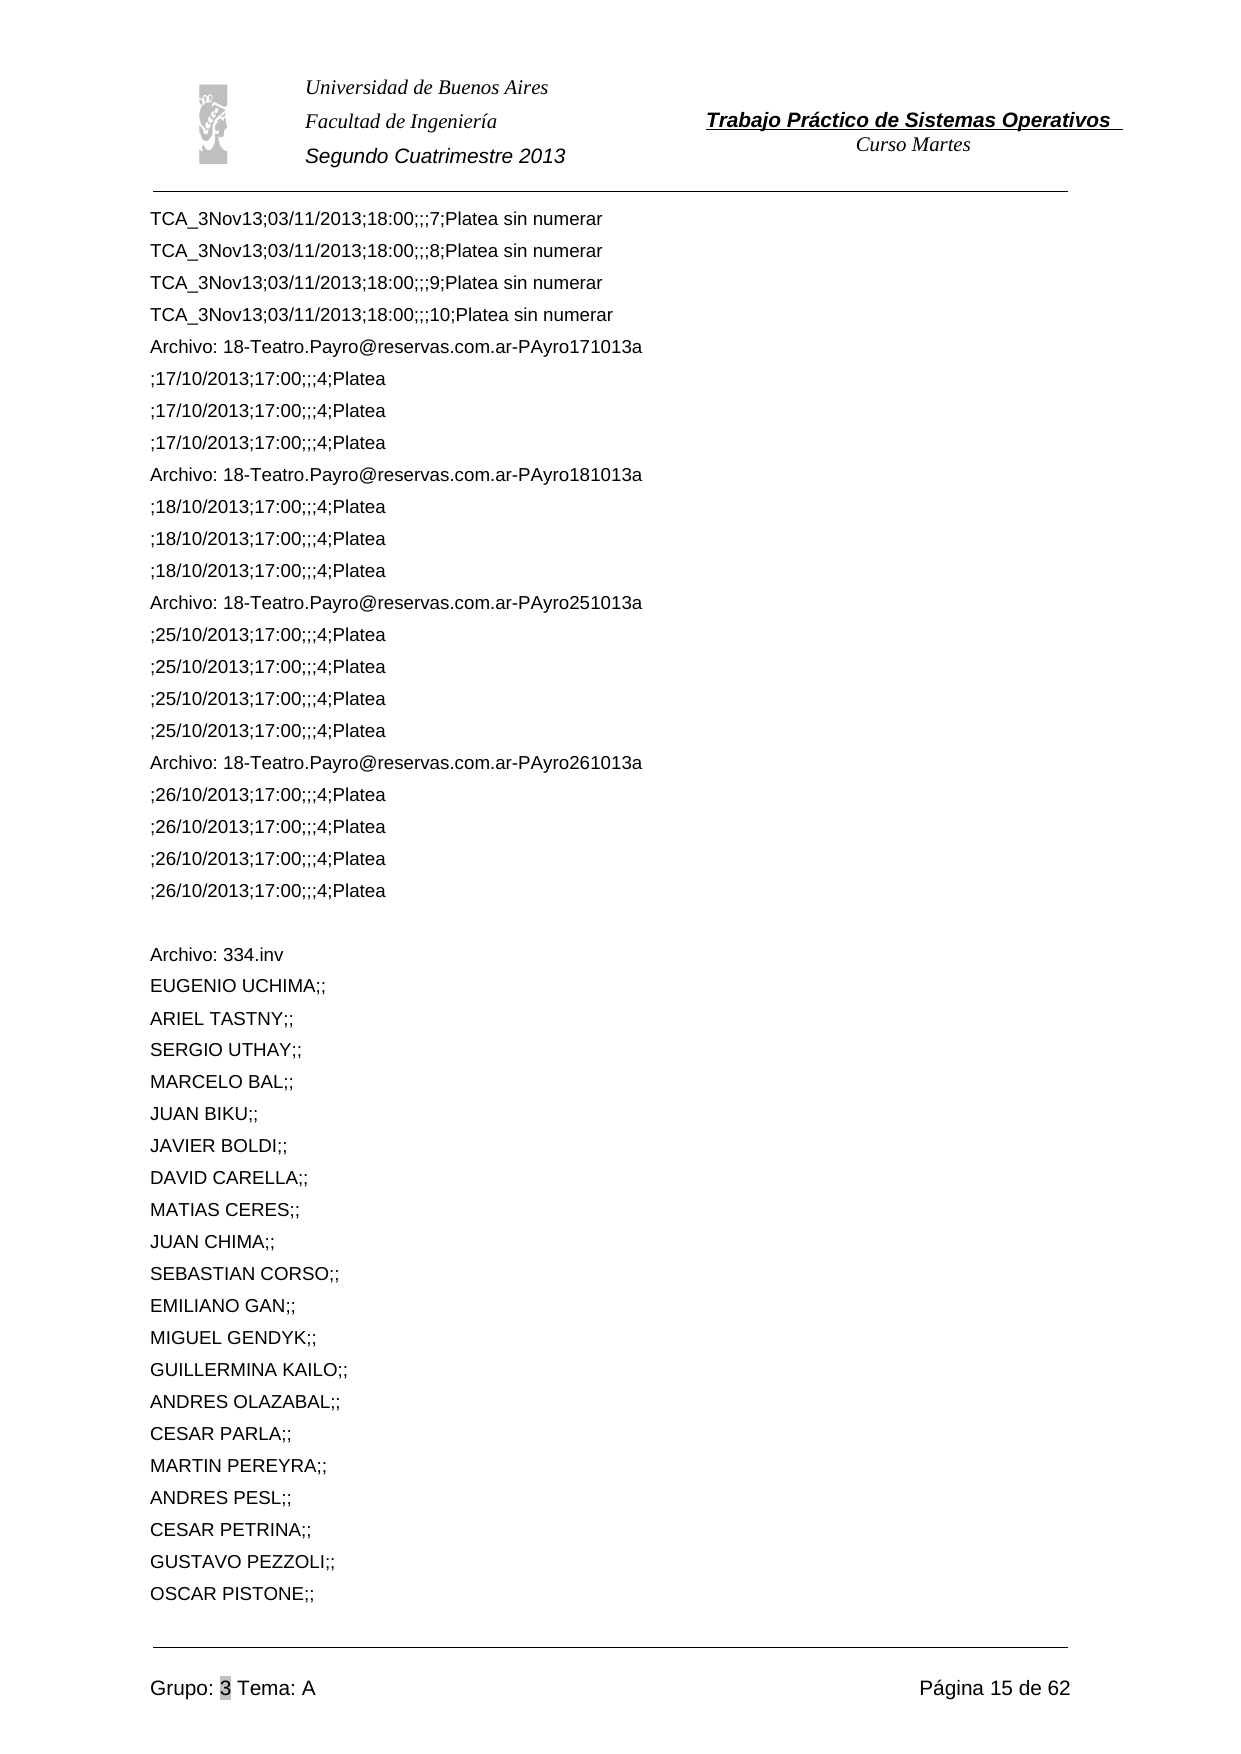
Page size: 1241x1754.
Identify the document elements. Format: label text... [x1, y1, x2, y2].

text ;17/10/2013;17:00;;;4;Platea [150, 432, 1090, 453]
text JAVIER BOLDI;; [150, 1135, 1090, 1157]
text ANDRES OLAZABAL;; [150, 1391, 1090, 1413]
text ;18/10/2013;17:00;;;4;Platea [150, 496, 1090, 517]
text TCA_3Nov13;03/11/2013;18:00;;;7;Platea sin numerar [150, 208, 1090, 229]
text MATIAS CERES;; [150, 1199, 1090, 1221]
picture [198, 82, 231, 166]
text ;18/10/2013;17:00;;;4;Platea [150, 559, 1090, 581]
text CESAR PARLA;; [150, 1423, 1090, 1444]
text JUAN CHIMA;; [150, 1231, 1090, 1253]
text EUGENIO UCHIMA;; [150, 975, 1090, 997]
text SEBASTIAN CORSO;; [150, 1263, 1090, 1285]
text ;17/10/2013;17:00;;;4;Platea [150, 368, 1090, 389]
text ANDRES PESL;; [150, 1487, 1090, 1508]
text OSCAR PISTONE;; [150, 1583, 1090, 1604]
text JUAN BIKU;; [150, 1103, 1090, 1125]
text Archivo: 18-Teatro.Payro@reservas.com.ar-PAyro261013a [150, 751, 1090, 773]
text MARCELO BAL;; [150, 1071, 1090, 1093]
text Archivo: 334.inv [150, 943, 1090, 965]
text TCA_3Nov13;03/11/2013;18:00;;;10;Platea sin numerar [150, 304, 1090, 325]
text ;25/10/2013;17:00;;;4;Platea [150, 656, 1090, 677]
text ;17/10/2013;17:00;;;4;Platea [150, 400, 1090, 421]
text Archivo: 18-Teatro.Payro@reservas.com.ar-PAyro171013a [150, 336, 1090, 357]
text ;25/10/2013;17:00;;;4;Platea [150, 687, 1090, 709]
text ;26/10/2013;17:00;;;4;Platea [150, 783, 1090, 805]
text GUILLERMINA KAILO;; [150, 1359, 1090, 1381]
text TCA_3Nov13;03/11/2013;18:00;;;8;Platea sin numerar [150, 240, 1090, 261]
text Archivo: 18-Teatro.Payro@reservas.com.ar-PAyro251013a [150, 592, 1090, 613]
text TCA_3Nov13;03/11/2013;18:00;;;9;Platea sin numerar [150, 272, 1090, 293]
text ;26/10/2013;17:00;;;4;Platea [150, 879, 1090, 901]
text ARIEL TASTNY;; [150, 1007, 1090, 1029]
text MIGUEL GENDYK;; [150, 1327, 1090, 1349]
text Archivo: 18-Teatro.Payro@reservas.com.ar-PAyro181013a [150, 464, 1090, 485]
text SERGIO UTHAY;; [150, 1039, 1090, 1061]
text ;18/10/2013;17:00;;;4;Platea [150, 528, 1090, 549]
text ;25/10/2013;17:00;;;4;Platea [150, 719, 1090, 741]
text ;26/10/2013;17:00;;;4;Platea [150, 847, 1090, 869]
text ;26/10/2013;17:00;;;4;Platea [150, 815, 1090, 837]
text MARTIN PEREYRA;; [150, 1455, 1090, 1477]
text DAVID CARELLA;; [150, 1167, 1090, 1189]
text GUSTAVO PEZZOLI;; [150, 1551, 1090, 1572]
text CESAR PETRINA;; [150, 1519, 1090, 1541]
text EMILIANO GAN;; [150, 1295, 1090, 1317]
text ;25/10/2013;17:00;;;4;Platea [150, 623, 1090, 645]
